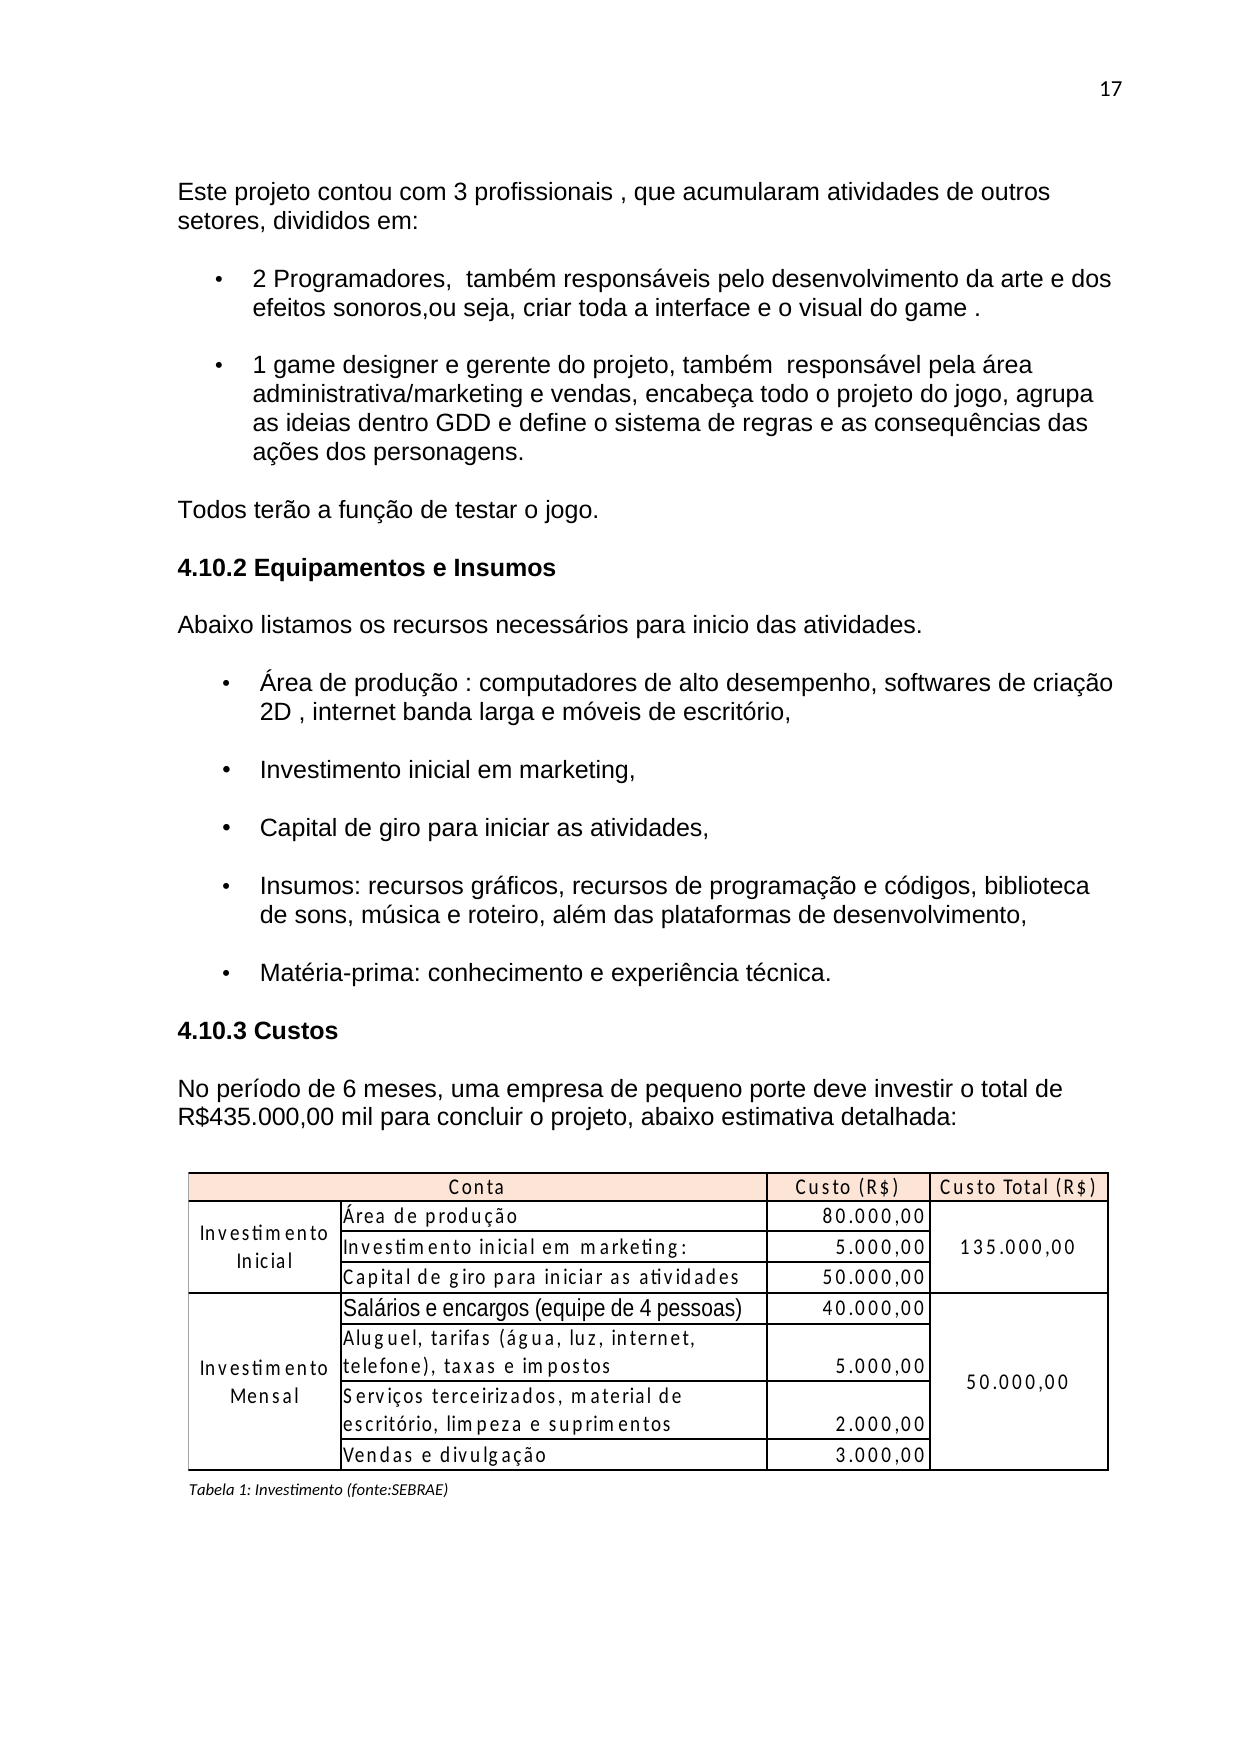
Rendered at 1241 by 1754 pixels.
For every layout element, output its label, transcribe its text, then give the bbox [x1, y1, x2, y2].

text Tabela 1: Investimento (fonte:SEBRAE) [189, 1173, 1111, 1500]
text Todos terão a função de testar o jogo. [177, 495, 1122, 523]
list Capital de giro para iniciar as atividades, [222, 813, 1122, 842]
text 4.10.2 Equipamentos e Insumos [177, 553, 1122, 581]
text 4.10.3 Custos [177, 1016, 1122, 1044]
list 2 Programadores, também responsáveis pelo desenvolvimento da arte e dos efeitos sonoros,ou seja, criar toda a interface e o visual do game . [215, 264, 1122, 321]
list Insumos: recursos gráficos, recursos de programação e códigos, biblioteca de sons, música e roteiro, além das plataformas de desenvolvimento, [222, 871, 1122, 929]
text No período de 6 meses, uma empresa de pequeno porte deve investir o total de R$435.000,00 mil para concluir o projeto, abaixo estimativa detalhada: [177, 1074, 1122, 1131]
list Área de produção : computadores de alto desempenho, softwares de criação 2D , internet banda larga e móveis de escritório, [222, 668, 1122, 726]
list 1 game designer e gerente do projeto, também responsável pela área administrativa/marketing e vendas, encabeça todo o projeto do jogo, agrupa as ideias dentro GDD e define o sistema de regras e as consequências das ações dos personagens. [215, 351, 1122, 466]
list Investimento inicial em marketing, [222, 755, 1122, 784]
text Abaixo listamos os recursos necessários para inicio das atividades. [177, 611, 1122, 639]
text Este projeto contou com 3 profissionais , que acumularam atividades de outros setores, divididos em: [177, 177, 1122, 235]
list Matéria-prima: conhecimento e experiência técnica. [222, 958, 1122, 987]
